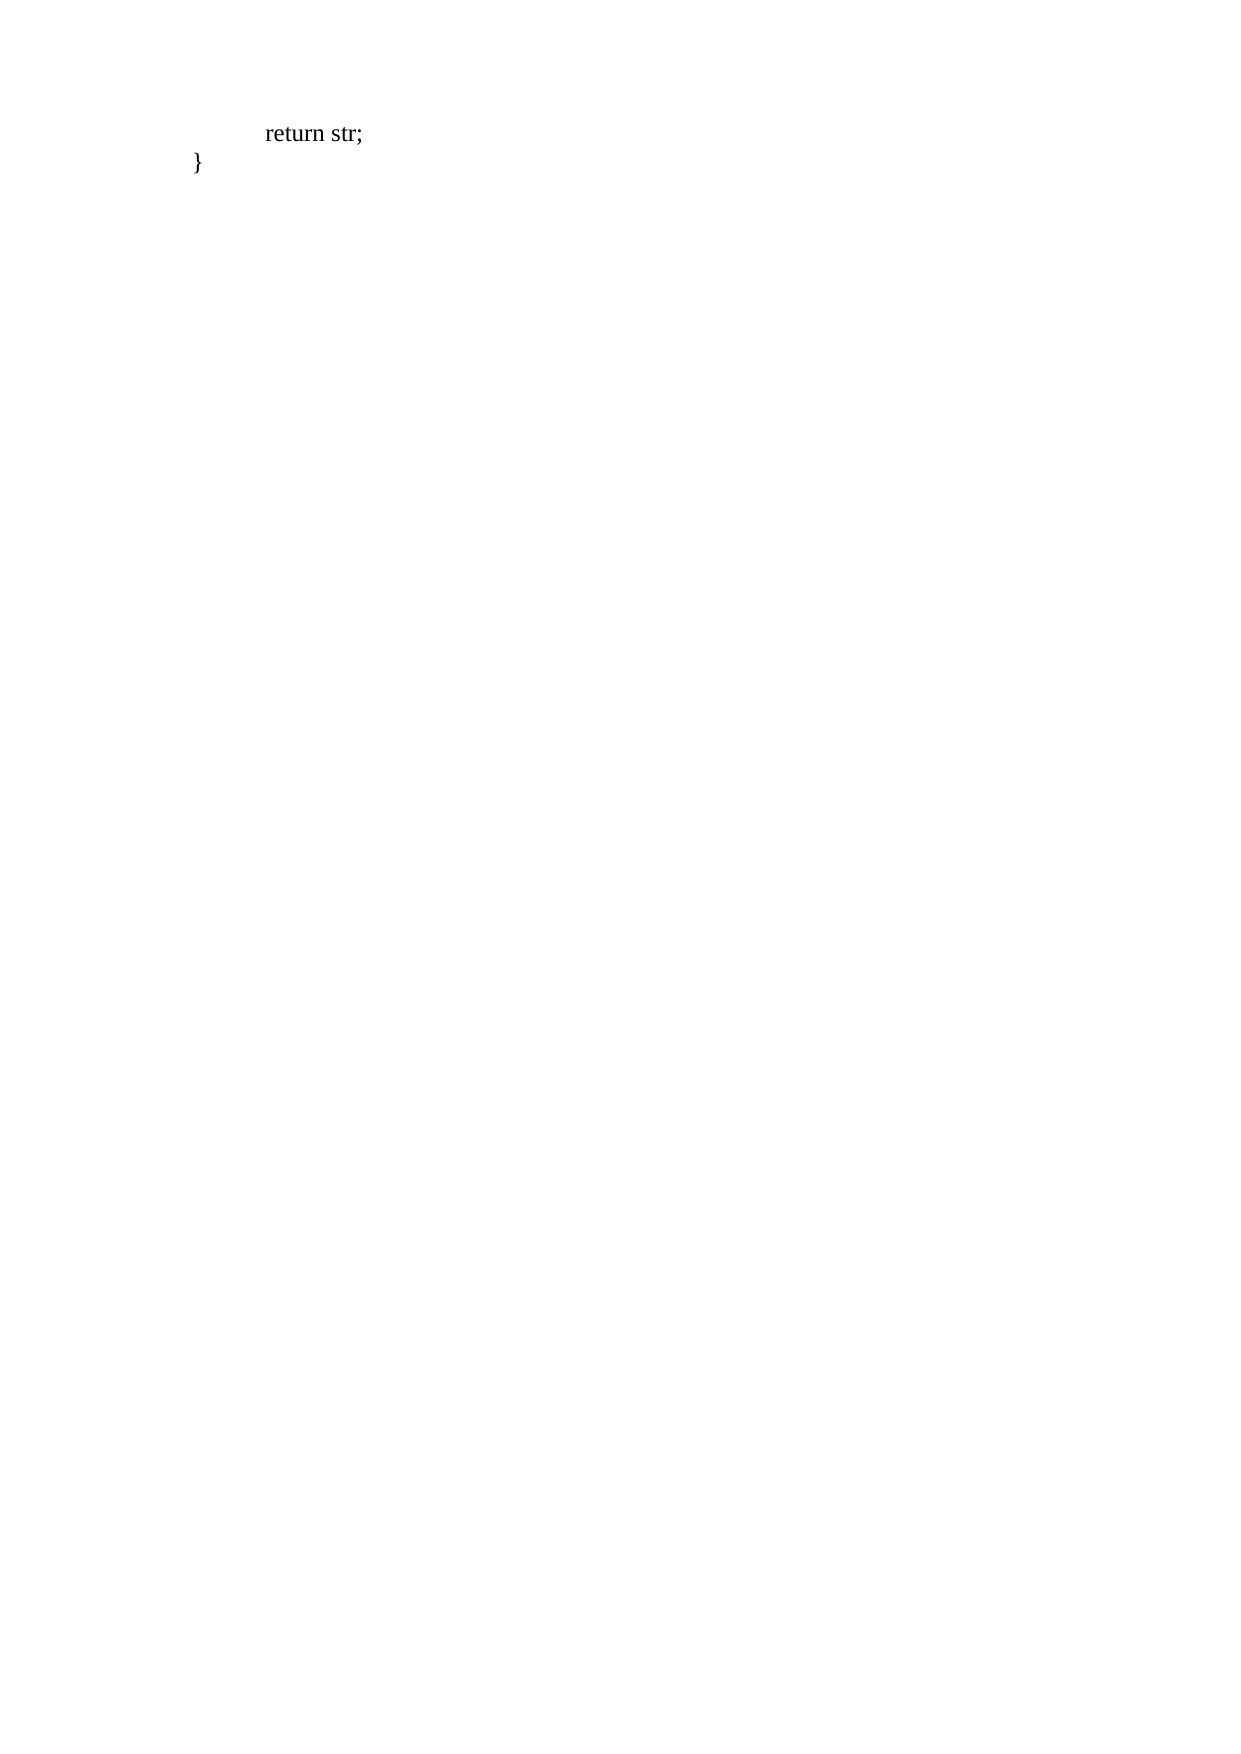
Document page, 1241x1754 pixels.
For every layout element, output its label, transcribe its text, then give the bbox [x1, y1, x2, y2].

text } [118, 147, 1122, 176]
text return str; [118, 118, 1122, 147]
